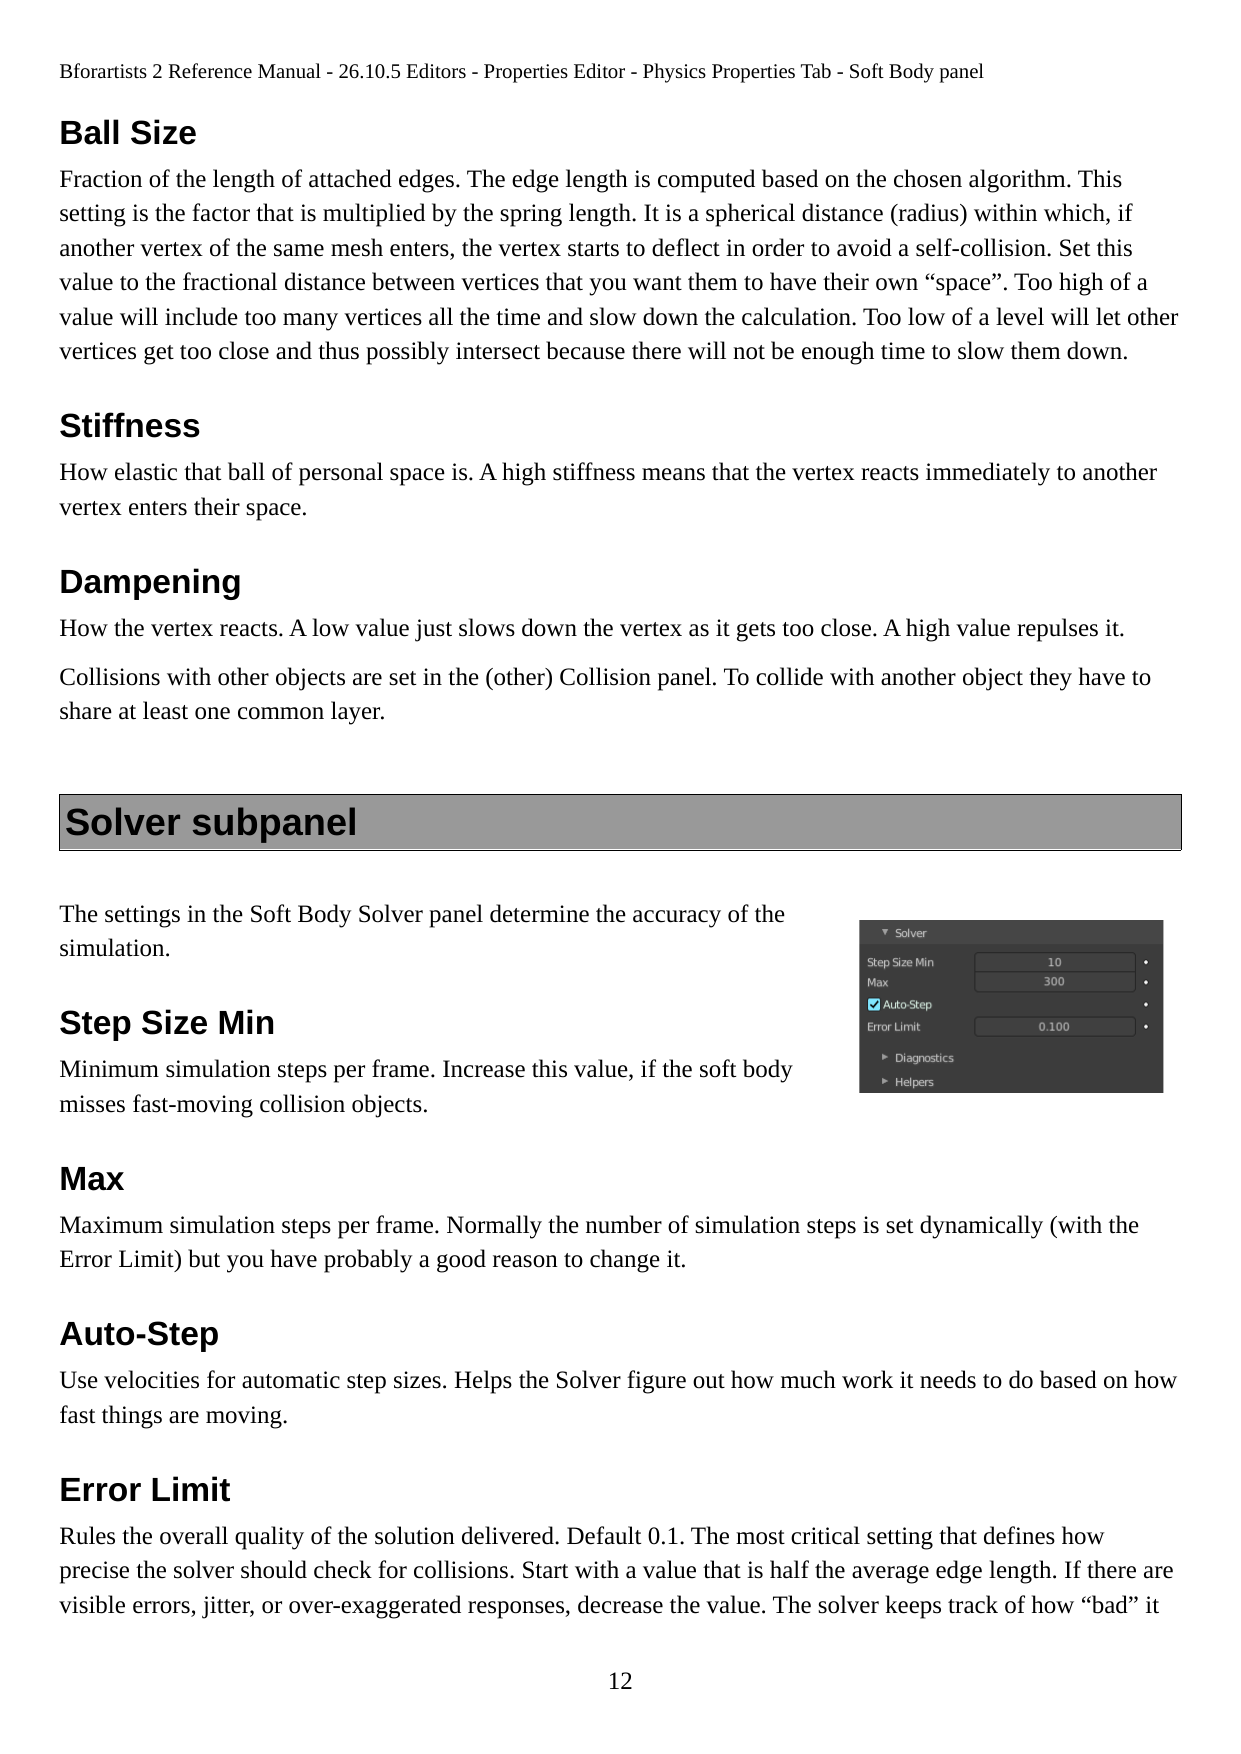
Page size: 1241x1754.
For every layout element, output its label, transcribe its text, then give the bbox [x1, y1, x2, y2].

subtitle [1164, 1003, 1181, 1042]
subtitle Step Size Min [59, 1003, 859, 1042]
text Minimum simulation steps per frame. Increase this value, if the soft body misses fast-moving collision objects. [59, 1054, 1181, 1117]
text How elastic that ball of personal space is. A high stiffness means that the vertex reacts immediately to another vertex enters their space. [59, 457, 1181, 520]
text Collisions with other objects are set in the (other) Collision panel. To collide with another object they have to share at least one common layer. [59, 662, 1181, 725]
subtitle Dampening [59, 562, 1181, 600]
text How the vertex reacts. A low value just slows down the vertex as it gets too close. A high value repulses it. [59, 613, 1181, 641]
table_header Solver subpanel [60, 795, 1181, 849]
text Fraction of the length of attached edges. The edge length is computed based on the chosen algorithm. This setting is the factor that is multiplied by the spring length. It is a spherical distance (radius) within which, if another vertex of the same mesh enters, the vertex starts to deflect in order to avoid a self-collision. Set this value to the fractional distance between vertices that you want them to have their own “space”. Too high of a value will include too many vertices all the time and slow down the calculation. Too low of a level will let other vertices get too close and thus possibly intersect because there will not be enough time to slow them down. [59, 164, 1181, 365]
subtitle Max [59, 1159, 1181, 1197]
text Maximum simulation steps per frame. Normally the number of simulation steps is set dynamically (with the Error Limit) but you have probably a good reason to change it. [59, 1210, 1181, 1273]
subtitle Ball Size [59, 113, 1181, 151]
text Use velocities for automatic step sizes. Helps the Solver figure out how much work it needs to do based on how fast things are moving. [59, 1365, 1181, 1428]
text The settings in the Soft Body Solver panel determine the accuracy of the simulation. [59, 899, 1181, 962]
subtitle Stiffness [59, 406, 1181, 445]
text Rules the overall quality of the solution delivered. Default 0.1. The most critical setting that defines how precise the solver should check for collisions. Start with a value that is half the average edge length. If there are visible errors, jitter, or over-exaggerated responses, decrease the value. The solver keeps track of how “bad” it [59, 1521, 1181, 1618]
subtitle Auto-Step [59, 1314, 1181, 1353]
picture [859, 920, 1164, 1093]
subtitle Error Limit [59, 1470, 1181, 1508]
